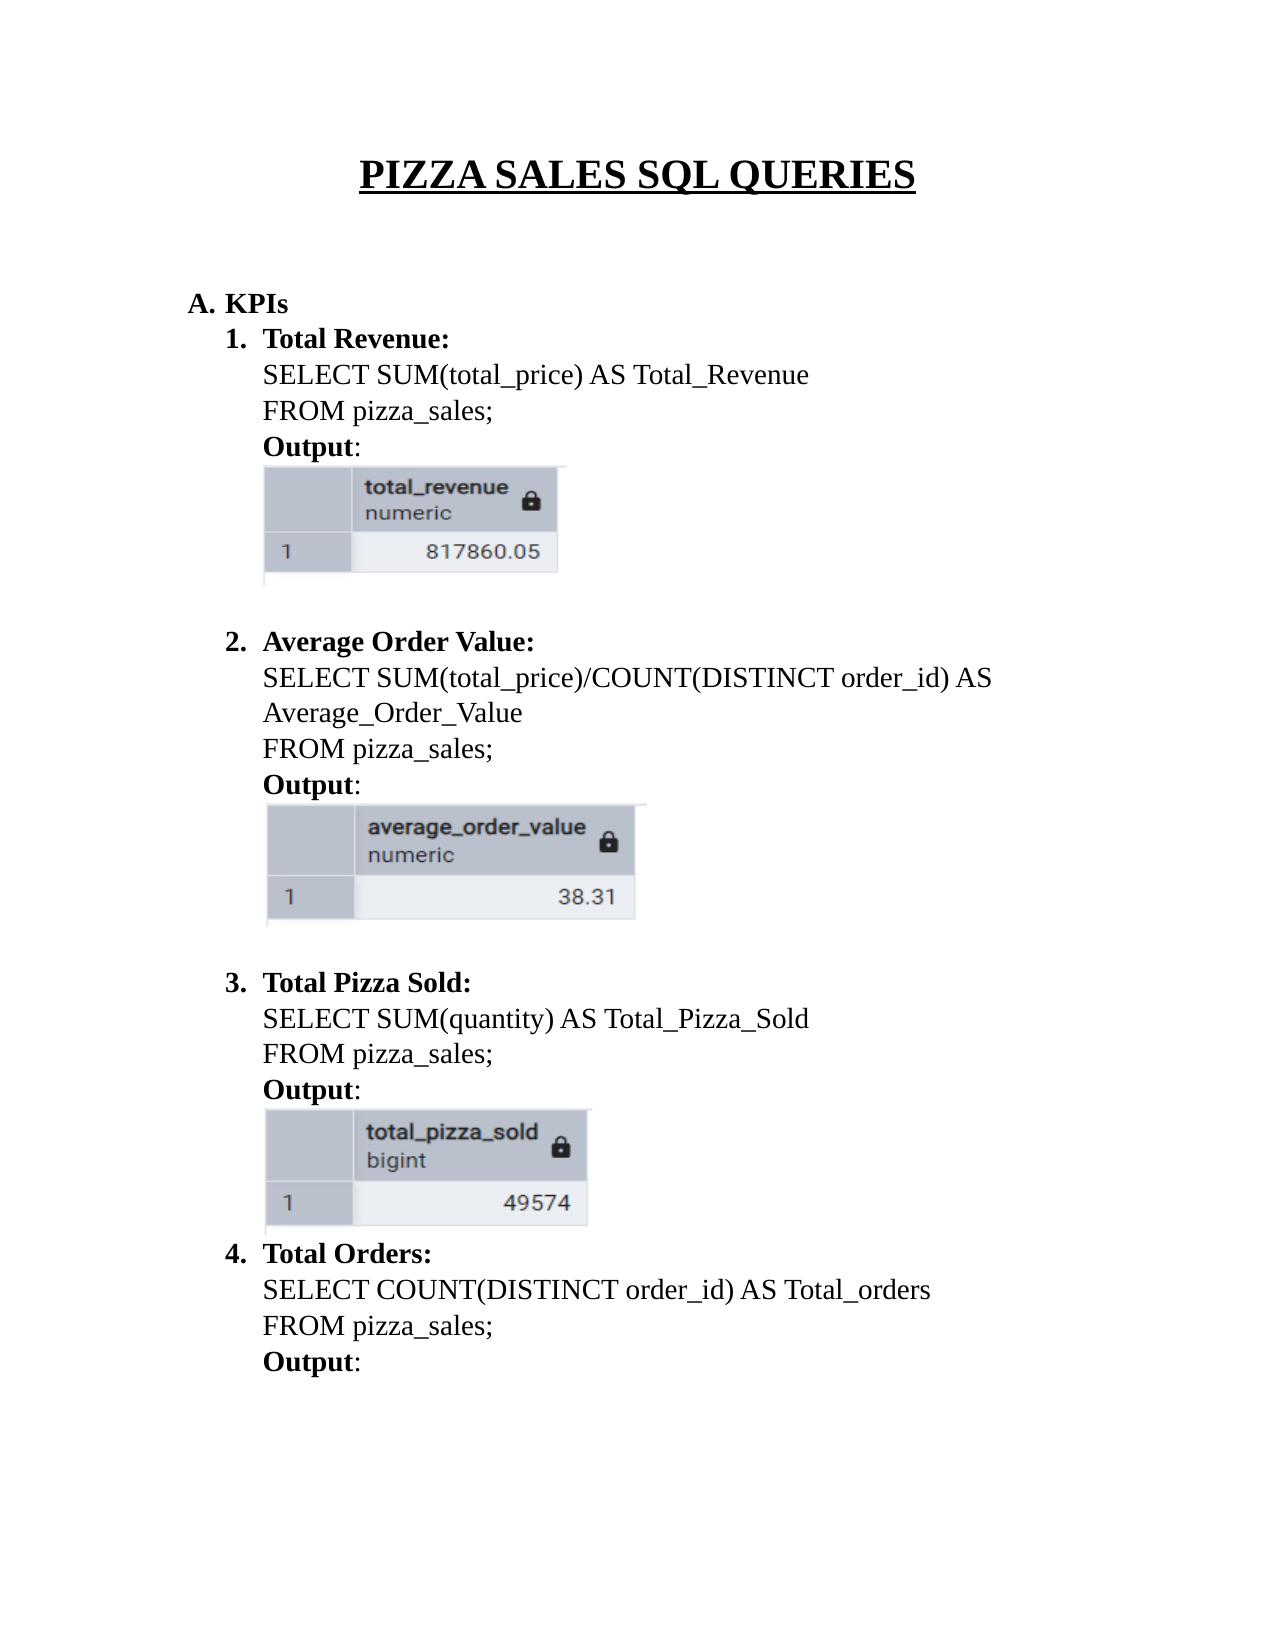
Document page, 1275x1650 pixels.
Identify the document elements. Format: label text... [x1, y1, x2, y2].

list Output: [262, 1344, 1125, 1378]
list Total Revenue: [225, 322, 1125, 355]
list SELECT SUM(quantity) AS Total_Pizza_Sold [262, 1001, 1125, 1034]
list SELECT SUM(total_price) AS Total_Revenue [262, 357, 1125, 391]
list KPIs [187, 286, 1125, 319]
list FROM pizza_sales; [262, 393, 1125, 427]
list Output: [262, 767, 1125, 801]
list FROM pizza_sales; [262, 1308, 1125, 1342]
list Output: [262, 1072, 1125, 1106]
list SELECT SUM(total_price)/COUNT(DISTINCT order_id) AS Average_Order_Value [262, 660, 1125, 729]
list Total Pizza Sold: [225, 965, 1125, 998]
list Total Orders: [225, 1237, 1125, 1270]
list FROM pizza_sales; [262, 1037, 1125, 1070]
list SELECT COUNT(DISTINCT order_id) AS Total_orders [262, 1272, 1125, 1306]
list Average Order Value: [225, 624, 1125, 657]
list FROM pizza_sales; [262, 731, 1125, 765]
text PIZZA SALES SQL QUERIES [150, 150, 1125, 198]
list Output: [262, 429, 1125, 463]
